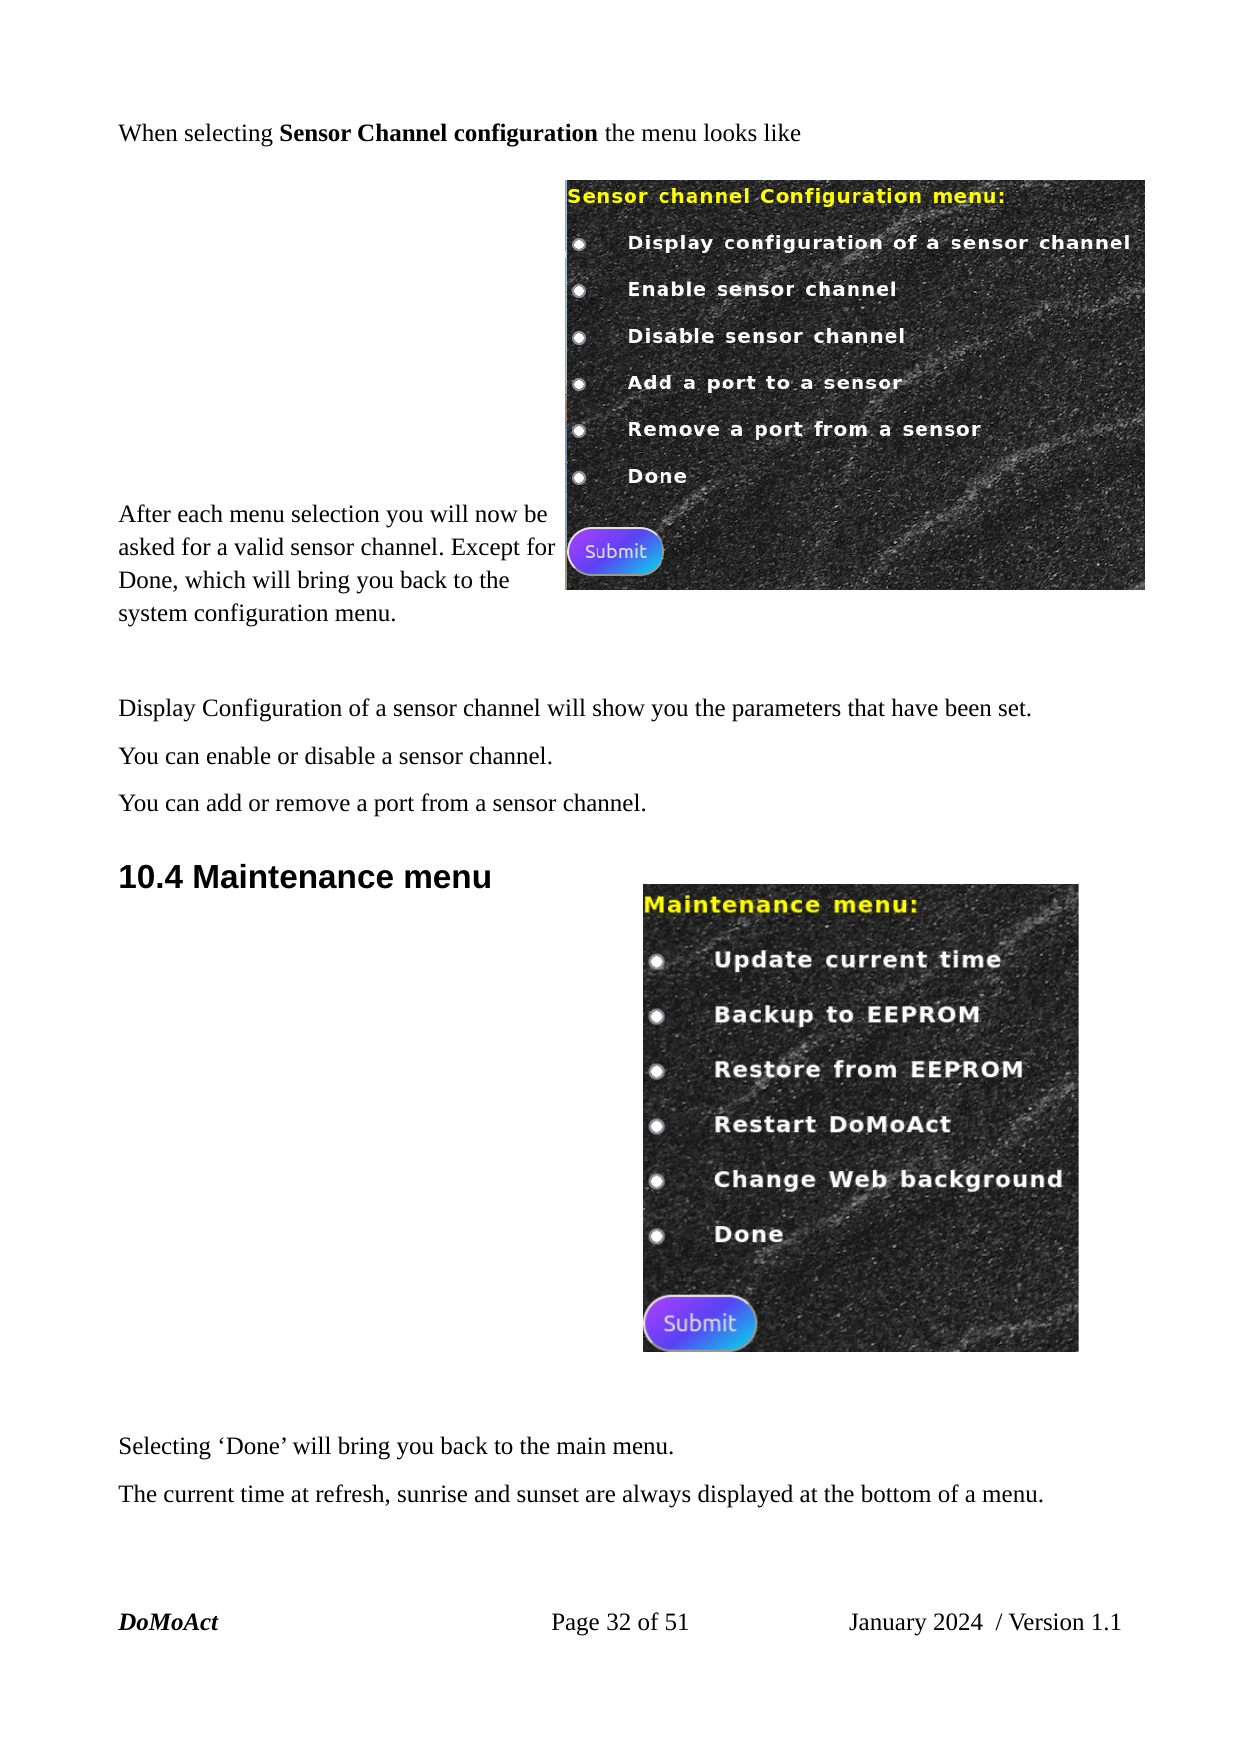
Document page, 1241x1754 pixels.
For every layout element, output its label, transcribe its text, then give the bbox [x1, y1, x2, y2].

text Display Configuration of a sensor channel will show you the parameters that have been set. [118, 693, 1122, 722]
picture [565, 180, 1145, 590]
text You can add or remove a port from a sensor channel. [118, 788, 1122, 817]
text You can enable or disable a sensor channel. [118, 741, 1122, 769]
text The current time at refresh, sunrise and sunset are always displayed at the bottom of a menu. [118, 1479, 1122, 1508]
text Selecting ‘Done’ will bring you back to the main menu. [118, 1431, 1122, 1460]
text When selecting Sensor Channel configuration the menu looks like [118, 118, 1122, 147]
picture [643, 884, 1079, 1352]
text After each menu selection you will now be asked for a valid sensor channel. Except for Done, which will bring you back to the system configuration menu. [118, 499, 1122, 627]
subtitle 10.4 Maintenance menu [118, 857, 1122, 895]
